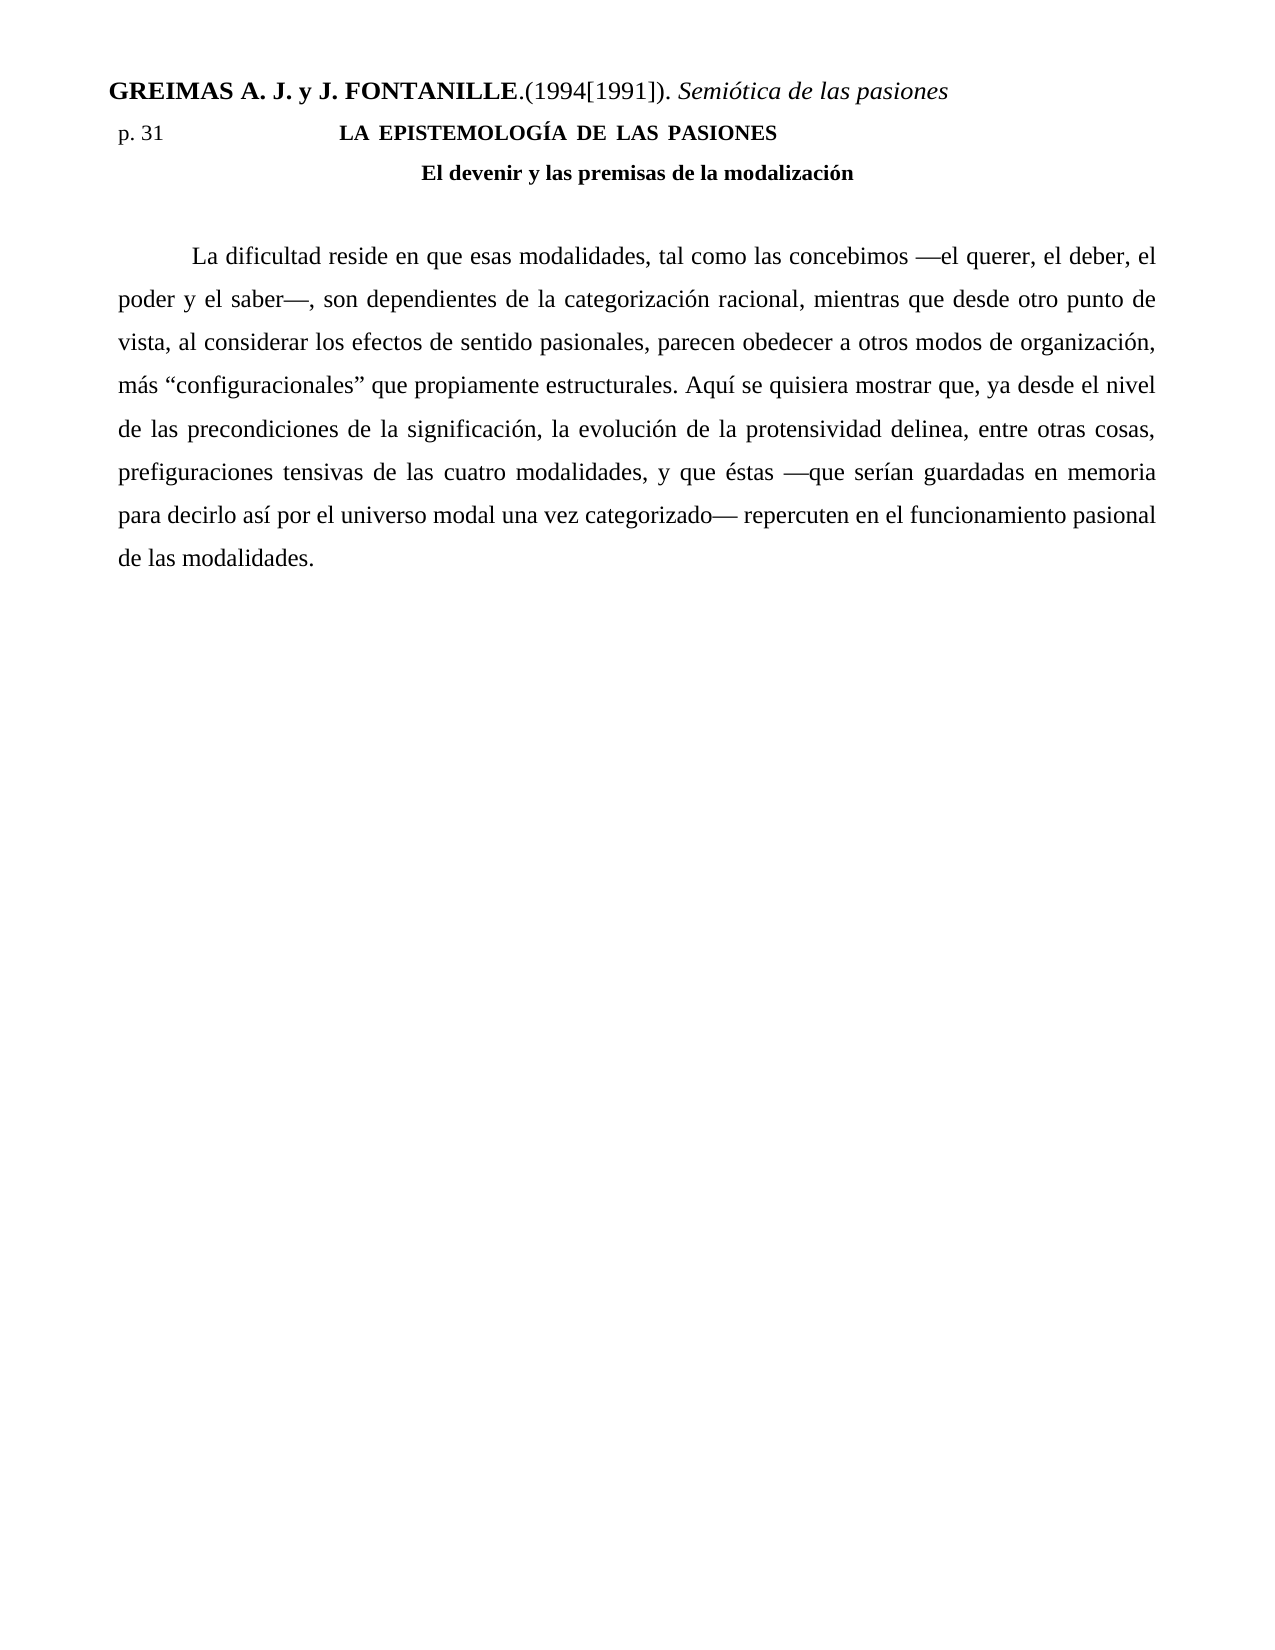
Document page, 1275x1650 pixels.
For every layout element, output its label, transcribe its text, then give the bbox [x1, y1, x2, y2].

text La dificultad reside en que esas modalidades, tal como las concebimos ―el querer, el deber, el poder y el saber―, son dependientes de la categorización racional, mientras que desde otro punto de vista, al considerar los efectos de sentido pasionales, parecen obedecer a otros modos de organización, más “configuracionales” que propiamente estructurales. Aquí se quisiera mostrar que, ya desde el nivel de las precondiciones de la significación, la evolución de la protensividad delinea, entre otras cosas, prefiguraciones tensivas de las cuatro modalidades, y que éstas ―que serían guardadas en memoria para decirlo así por el universo modal una vez categorizado― repercuten en el funcionamiento pasional de las modalidades. [118, 241, 1157, 572]
text El devenir y las premisas de la modalización [144, 160, 1131, 185]
text GREIMAS A. J. y J. FONTANILLE.(1994[1991]). Semiótica de las pasiones [108, 76, 1169, 105]
text p. 31 LA EPISTEMOLOGÍA DE LAS PASIONES [118, 120, 1169, 146]
